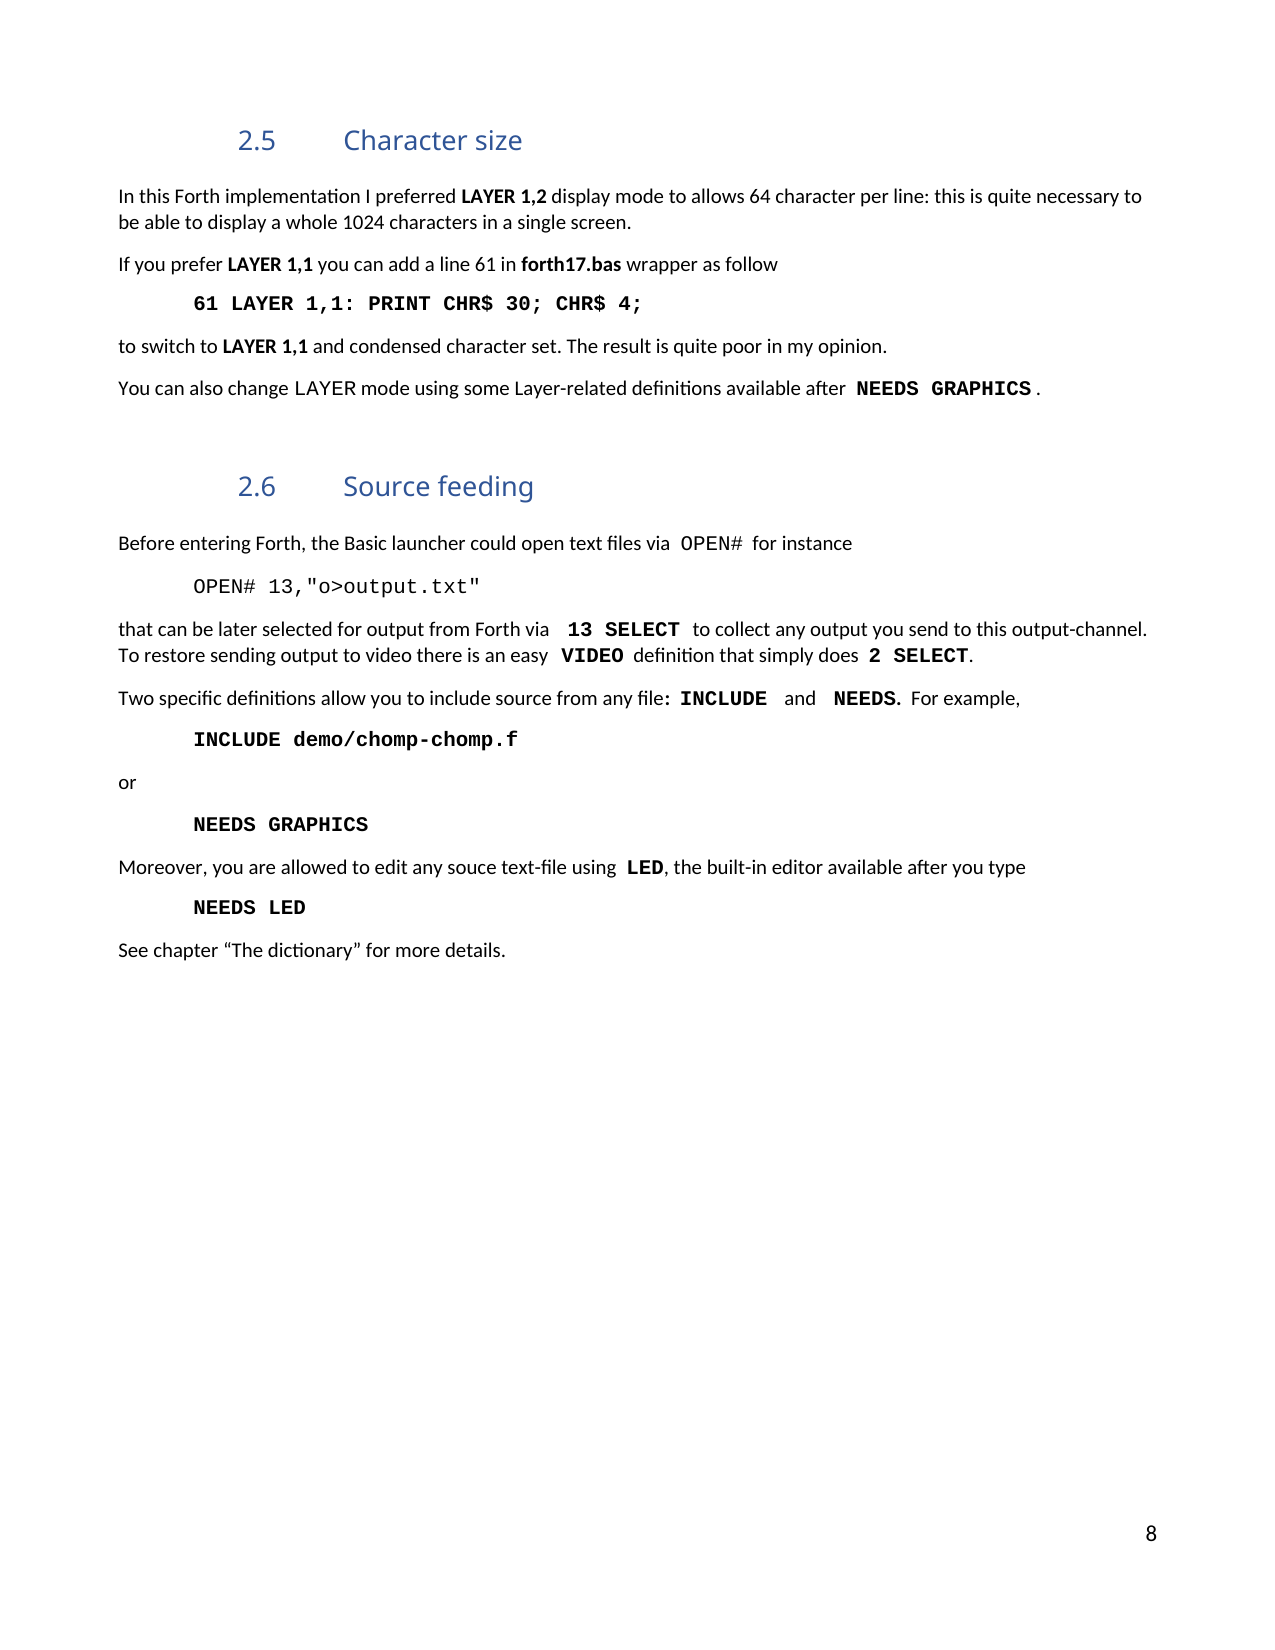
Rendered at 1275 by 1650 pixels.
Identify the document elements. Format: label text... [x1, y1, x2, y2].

text NEEDS GRAPHICS [118, 811, 1157, 838]
text If you prefer LAYER 1,1 you can add a line 61 in forth17.bas wrapper as follow [118, 251, 1157, 276]
text Two specific definitions allow you to include source from any file: INCLUDE and NEEDS. For example, [118, 686, 1157, 712]
text 61 LAYER 1,1: PRINT CHR$ 30; CHR$ 4; [118, 293, 1157, 317]
subtitle Source feeding [231, 467, 1157, 504]
text INCLUDE demo/chomp-chomp.f [118, 729, 1157, 752]
text or [118, 769, 1157, 794]
text to switch to LAYER 1,1 and condensed character set. The result is quite poor in my opinion. [118, 333, 1157, 359]
text NEEDS LED [118, 897, 1157, 921]
text Before entering Forth, the Basic launcher could open text files via OPEN# for instance [118, 504, 1157, 556]
text See chapter “The dictionary” for more details. [118, 938, 1157, 991]
text OPEN# 13,"o>output.txt" [118, 573, 1157, 599]
text that can be later selected for output from Forth via 13 SELECT to collect any output you send to this output-channel. To restore sending output to video there is an easy VIDEO definition that simply does 2 SELECT. [118, 616, 1157, 669]
text Moreover, you are allowed to edit any souce text-file using LED, the built-in editor available after you type [118, 854, 1157, 881]
text In this Forth implementation I preferred LAYER 1,2 display mode to allows 64 character per line: this is quite necessary to be able to display a whole 1024 characters in a single screen. [118, 158, 1157, 234]
subtitle Character size [231, 121, 1157, 158]
text You can also change LAYER mode using some Layer-related definitions available after NEEDS GRAPHICS . [118, 376, 1157, 402]
